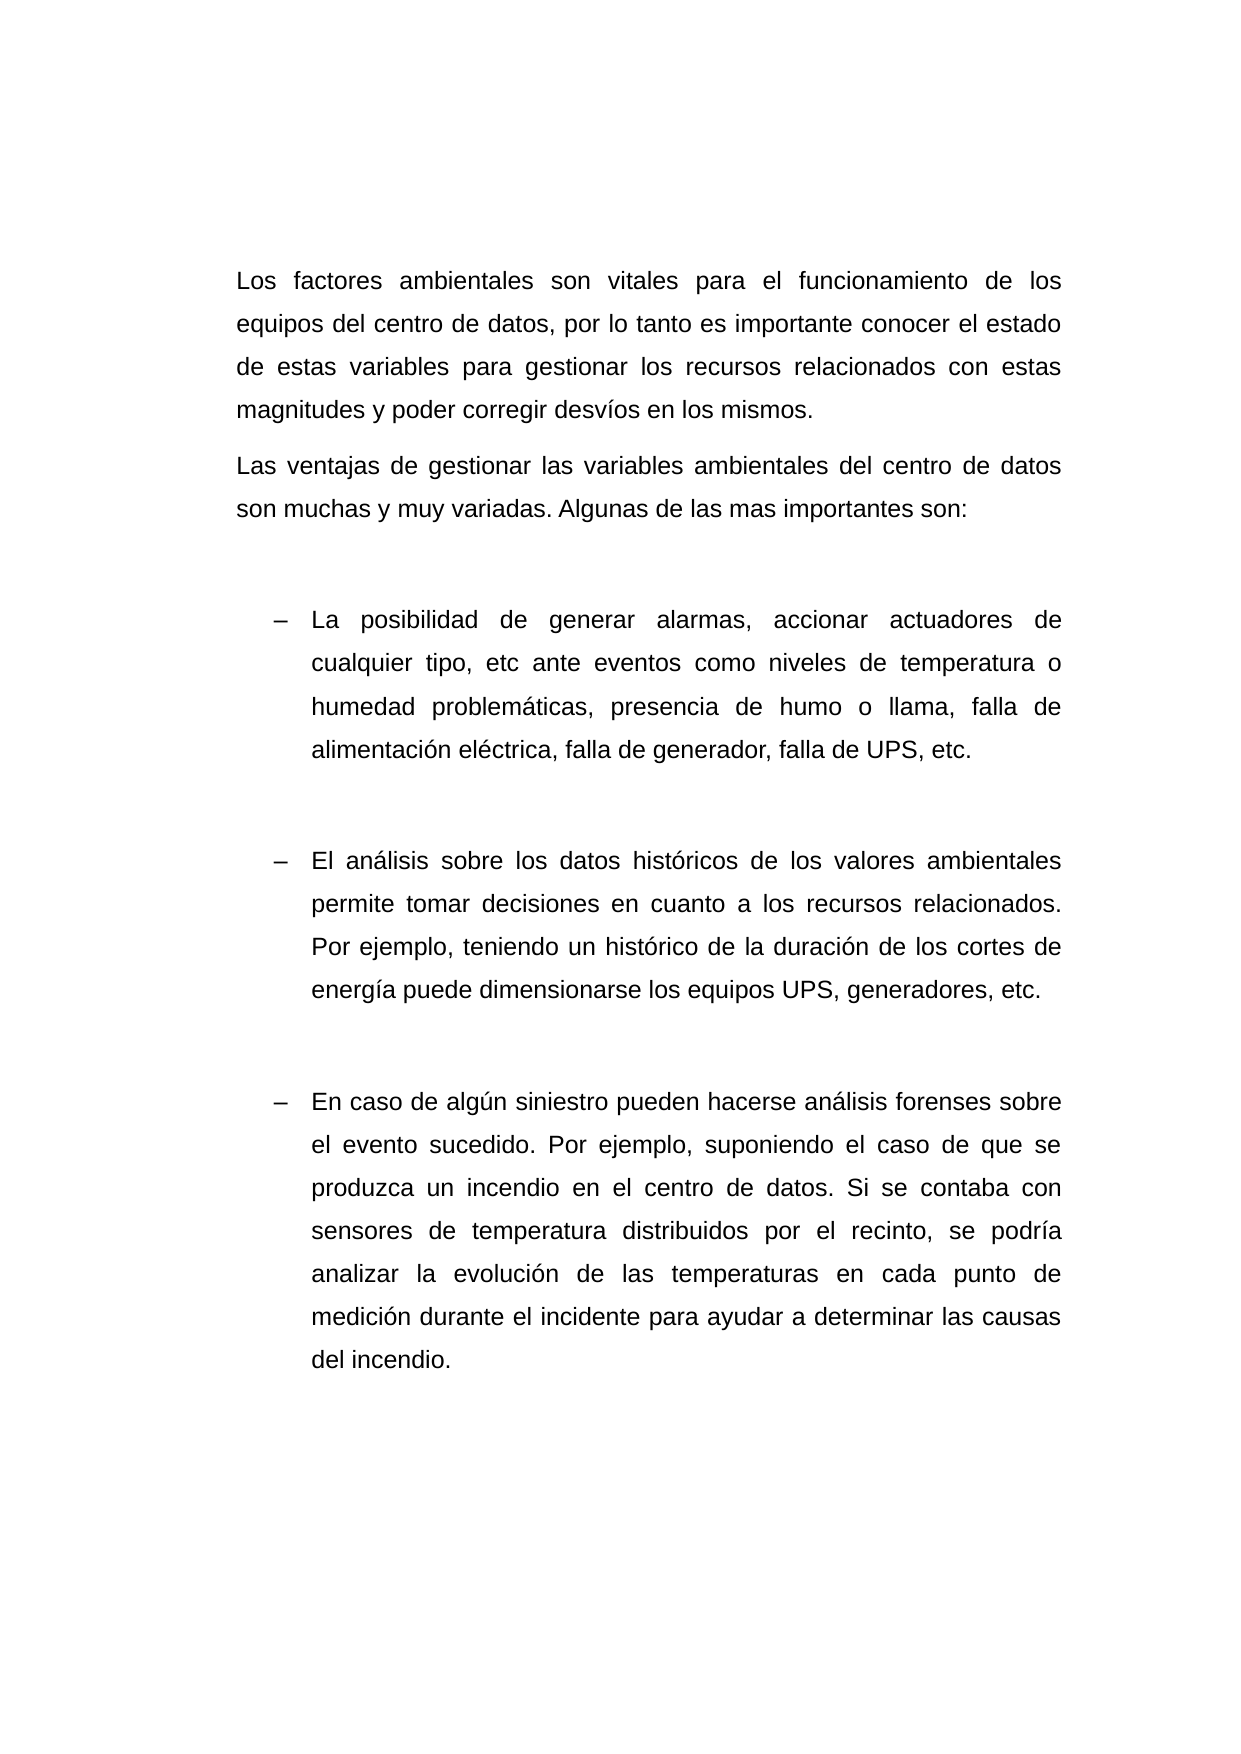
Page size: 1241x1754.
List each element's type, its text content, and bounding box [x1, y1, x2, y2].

text Las ventajas de gestionar las variables ambientales del centro de datos son muchas y muy variadas. Algunas de las mas importantes son: [236, 451, 1063, 523]
text Los factores ambientales son vitales para el funcionamiento de los equipos del centro de datos, por lo tanto es importante conocer el estado de estas variables para gestionar los recursos relacionados con estas magnitudes y poder corregir desvíos en los mismos. [236, 266, 1063, 424]
list La posibilidad de generar alarmas, accionar actuadores de cualquier tipo, etc ante eventos como niveles de temperatura o humedad problemáticas, presencia de humo o llama, falla de alimentación eléctrica, falla de generador, falla de UPS, etc. [274, 605, 1063, 763]
list En caso de algún siniestro pueden hacerse análisis forenses sobre el evento sucedido. Por ejemplo, suponiendo el caso de que se produzca un incendio en el centro de datos. Si se contaba con sensores de temperatura distribuidos por el recinto, se podría analizar la evolución de las temperaturas en cada punto de medición durante el incidente para ayudar a determinar las causas del incendio. [274, 1087, 1063, 1374]
list El análisis sobre los datos históricos de los valores ambientales permite tomar decisiones en cuanto a los recursos relacionados. Por ejemplo, teniendo un histórico de la duración de los cortes de energía puede dimensionarse los equipos UPS, generadores, etc. [274, 846, 1063, 1004]
